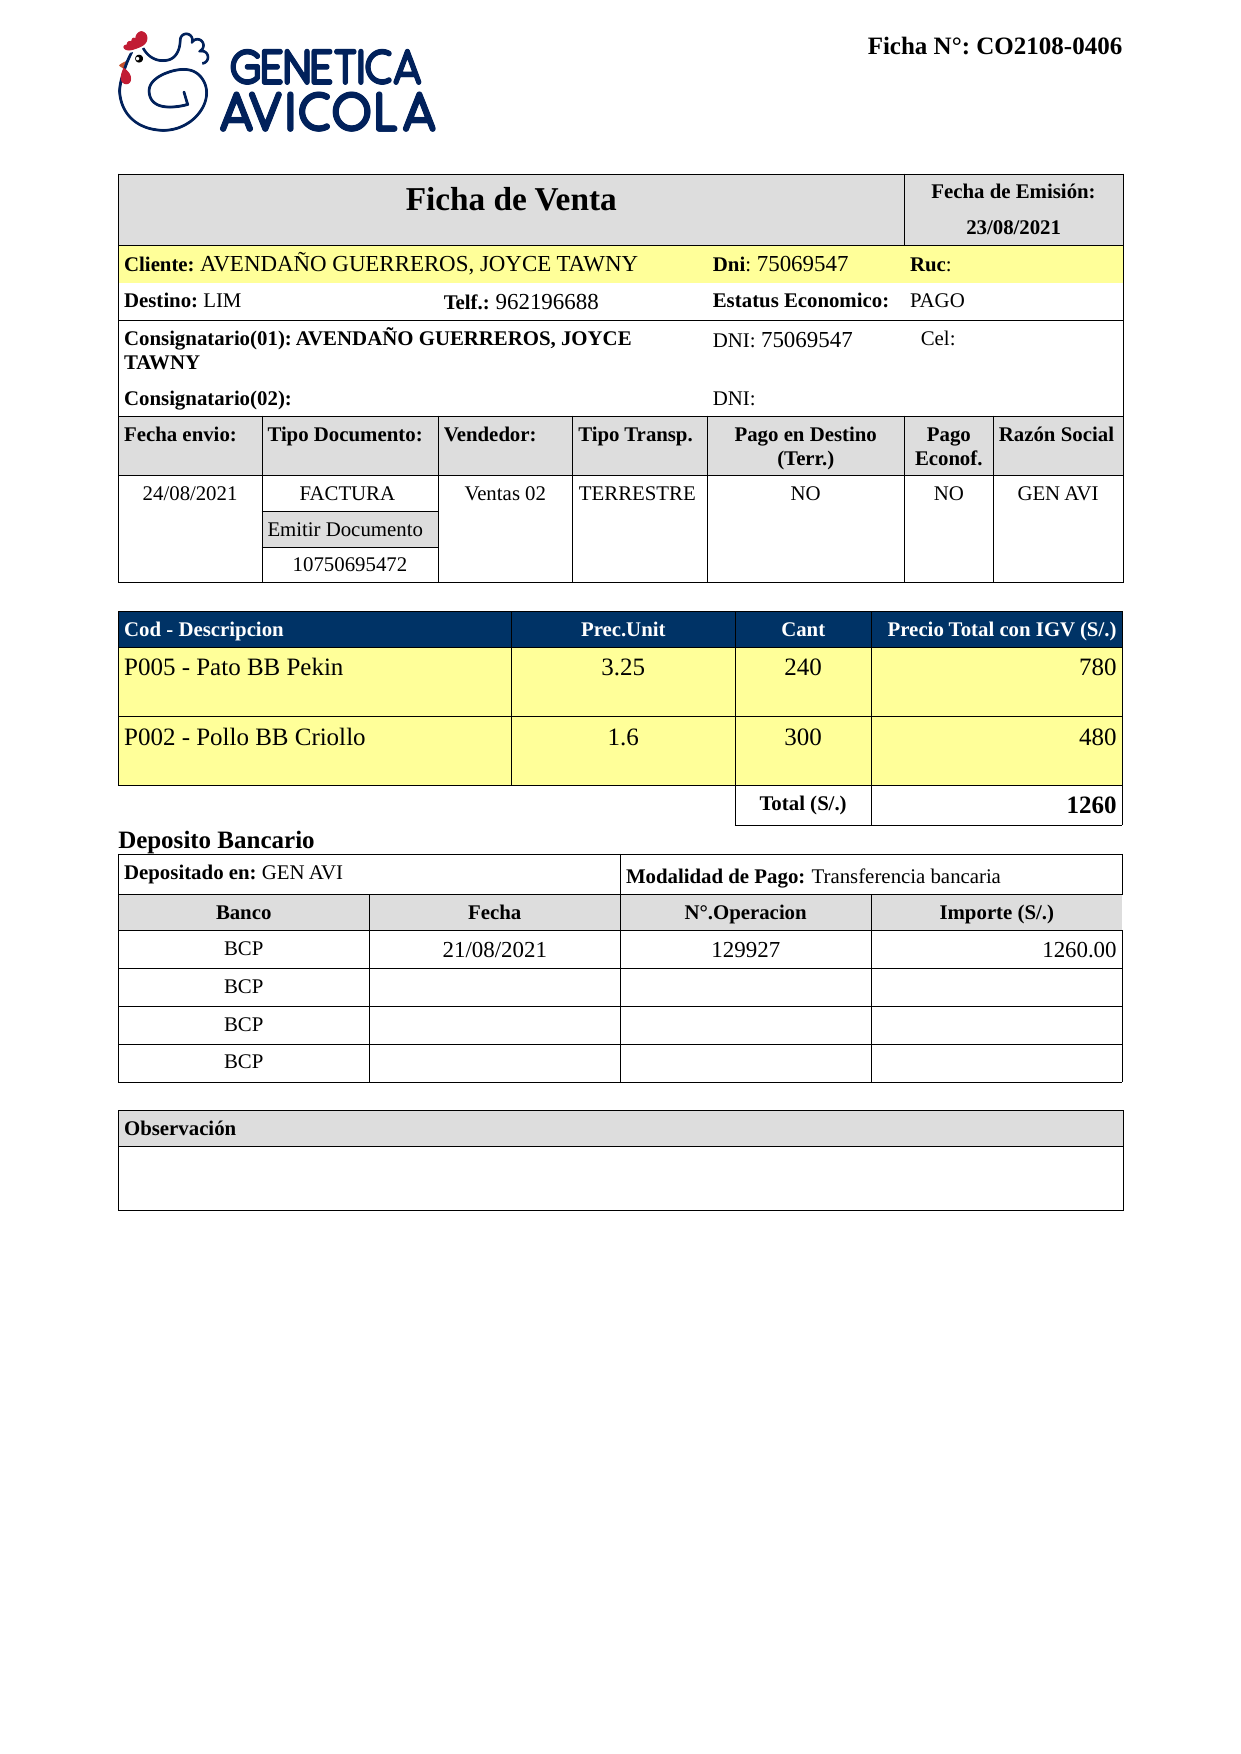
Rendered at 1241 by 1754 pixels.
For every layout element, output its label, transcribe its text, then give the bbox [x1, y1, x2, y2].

table_cell 24/08/2021 [119, 476, 262, 582]
table_cell [370, 969, 620, 1006]
table_cell Tipo Documento: [263, 417, 438, 475]
table_cell 1260 [872, 786, 1122, 825]
table_cell P002 - Pollo BB Criollo [119, 717, 511, 785]
table_header Observación [119, 1111, 1123, 1146]
table_cell Total (S/.) [736, 786, 871, 825]
table_cell Cel: [915, 321, 1123, 380]
table_cell Ventas 02 [439, 476, 572, 582]
table_cell Consignatario(01): AVENDAÑO GUERREROS, JOYCE TAWNY [119, 321, 707, 380]
table_cell Consignatario(02): [119, 380, 707, 416]
table_cell NO [708, 476, 904, 582]
table_cell N°.Operacion [621, 895, 871, 930]
table_cell P005 - Pato BB Pekin [119, 648, 511, 716]
table_cell 780 [872, 648, 1122, 716]
table_cell 3.25 [512, 648, 735, 716]
table_cell 1.6 [512, 717, 735, 785]
table_cell Fecha envio: [119, 417, 262, 475]
table_header Cant [736, 612, 871, 647]
table_cell 10750695472 [263, 548, 438, 582]
table_header Precio Total con IGV (S/.) [872, 612, 1122, 647]
text Deposito Bancario [118, 825, 1122, 854]
table_cell 300 [736, 717, 871, 785]
table_header Prec.Unit [512, 612, 735, 647]
table_cell GEN AVI [994, 476, 1123, 582]
table_cell PAGO [904, 283, 1123, 320]
table_cell Ruc: [904, 246, 1123, 283]
table_cell Importe (S/.) [872, 895, 1122, 930]
table_cell [872, 969, 1122, 1006]
table_cell 129927 [621, 931, 871, 968]
table_cell DNI: 75069547 [707, 321, 915, 380]
table_cell TERRESTRE [573, 476, 707, 582]
table_cell [621, 1007, 871, 1044]
table_cell Dni: 75069547 [707, 246, 904, 283]
table_cell [118, 786, 511, 825]
table_cell FACTURA [263, 476, 438, 511]
table_cell [621, 969, 871, 1006]
table_cell [621, 1045, 871, 1082]
table_cell BCP [119, 969, 369, 1006]
table_header Fecha de Emisión: [905, 175, 1123, 209]
table_cell BCP [119, 1045, 369, 1082]
table_header Modalidad de Pago: Transferencia bancaria [621, 855, 1122, 894]
table_cell Vendedor: [439, 417, 572, 475]
table_cell Fecha [370, 895, 620, 930]
table_cell 240 [736, 648, 871, 716]
table_cell [872, 1045, 1122, 1082]
table_cell Estatus Economico: [707, 283, 904, 320]
table_cell Emitir Documento [263, 512, 438, 547]
table_cell NO [905, 476, 993, 582]
table_cell [119, 1147, 1123, 1210]
table_cell Telf.: 962196688 [438, 283, 707, 320]
table_cell [370, 1007, 620, 1044]
table_header Ficha de Venta [119, 175, 904, 245]
table_cell BCP [119, 931, 369, 968]
table_header Depositado en: GEN AVI [119, 855, 620, 894]
table_cell Banco [119, 895, 369, 930]
table_cell Tipo Transp. [573, 417, 707, 475]
table_cell 23/08/2021 [905, 209, 1123, 245]
table_cell Cliente: AVENDAÑO GUERREROS, JOYCE TAWNY [119, 246, 707, 283]
table_cell [872, 1007, 1122, 1044]
table_header Cod - Descripcion [119, 612, 511, 647]
table_cell Razón Social [994, 417, 1123, 475]
table_cell Destino: LIM [119, 283, 438, 320]
table_cell DNI: [707, 380, 1123, 416]
table_cell 480 [872, 717, 1122, 785]
table_cell 21/08/2021 [370, 931, 620, 968]
table_cell [370, 1045, 620, 1082]
table_cell Pago Econof. [905, 417, 993, 475]
table_cell 1260.00 [872, 931, 1122, 968]
table_cell [511, 786, 735, 825]
table_cell BCP [119, 1007, 369, 1044]
picture [118, 31, 436, 132]
table_cell Pago en Destino (Terr.) [708, 417, 904, 475]
